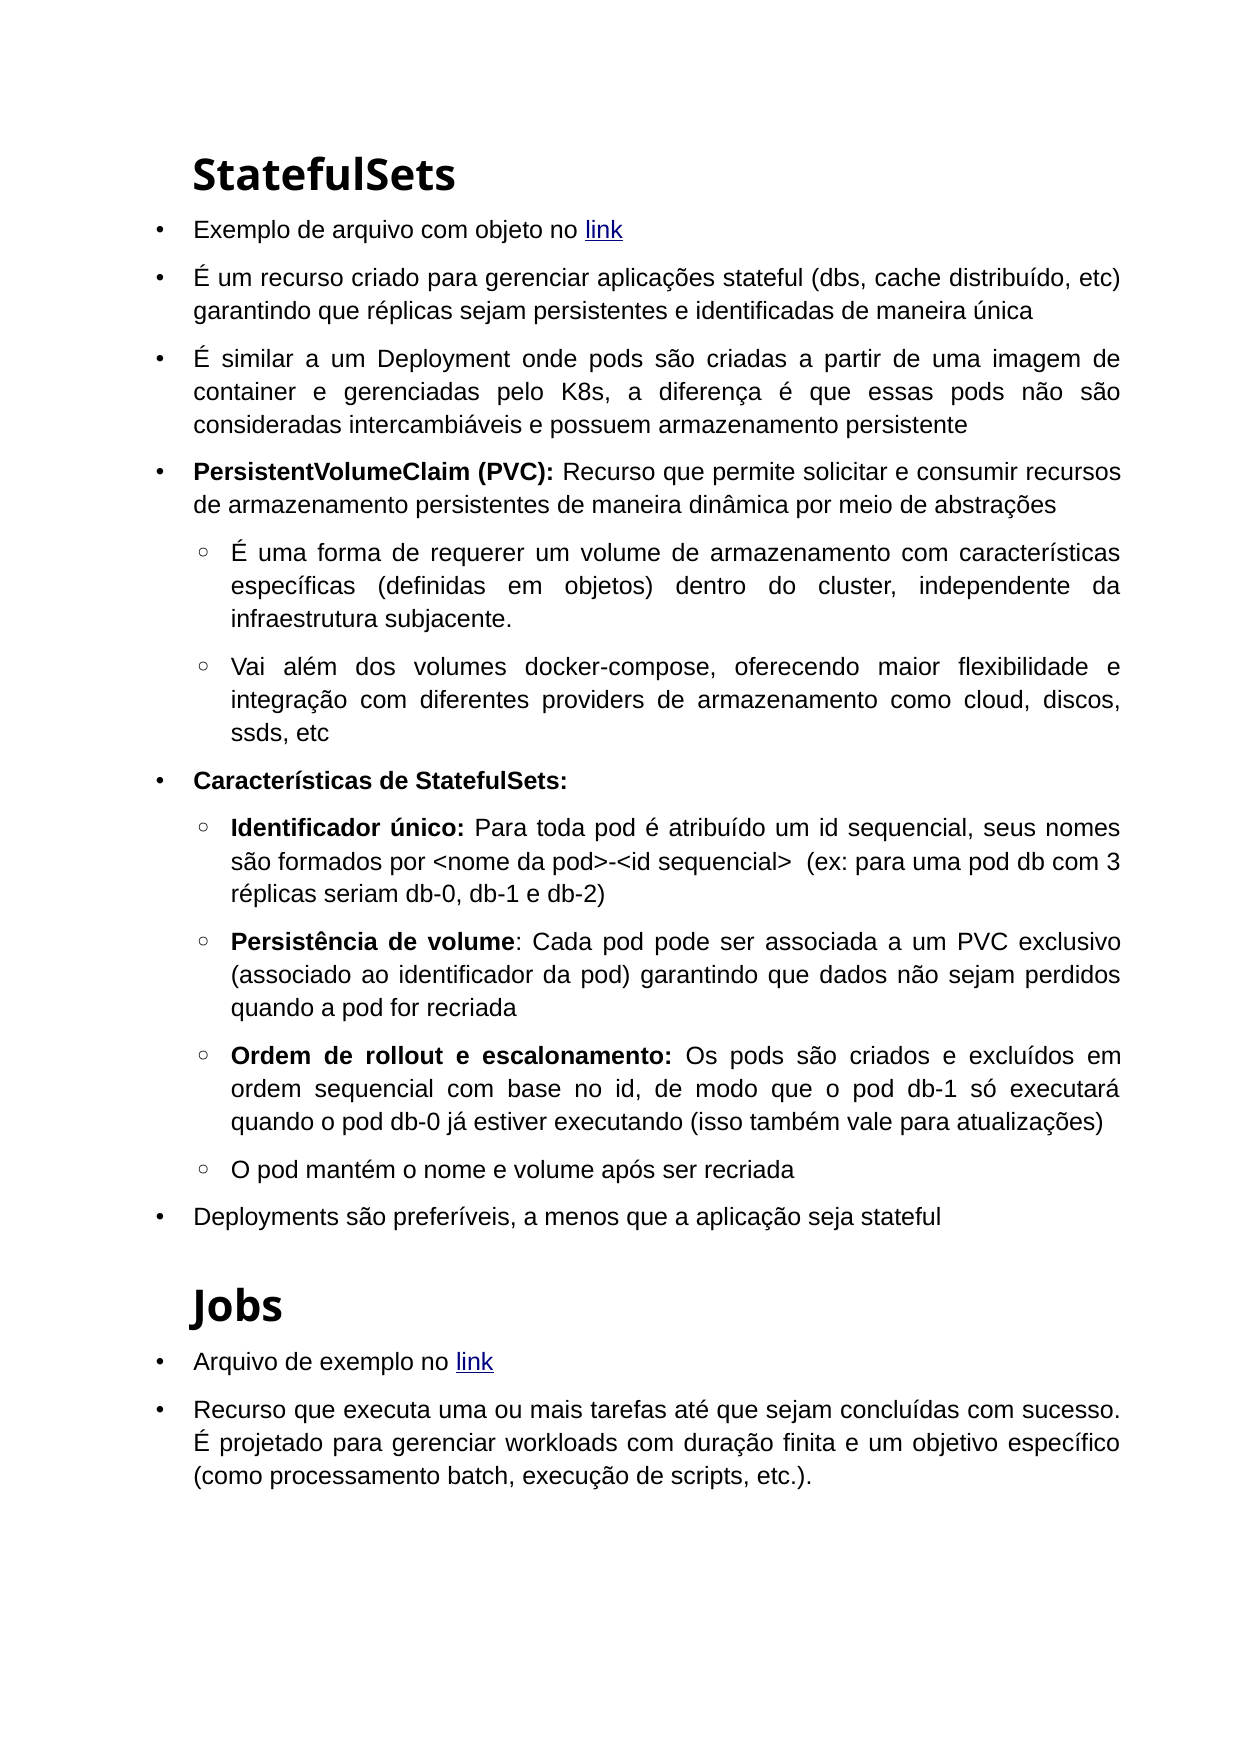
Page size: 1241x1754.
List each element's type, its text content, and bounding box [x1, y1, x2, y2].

list Características de StatefulSets: [156, 766, 1122, 794]
list É um recurso criado para gerenciar aplicações stateful (dbs, cache distribuído, etc) garantindo que réplicas sejam persistentes e identificadas de maneira única [156, 263, 1122, 325]
list Arquivo de exemplo no link [156, 1347, 1122, 1376]
list Vai além dos volumes docker-compose, oferecendo maior flexibilidade e integração com diferentes providers de armazenamento como cloud, discos, ssds, etc [193, 652, 1122, 747]
list PersistentVolumeClaim (PVC): Recurso que permite solicitar e consumir recursos de armazenamento persistentes de maneira dinâmica por meio de abstrações [156, 457, 1122, 519]
list Deployments são preferíveis, a menos que a aplicação seja stateful [156, 1202, 1122, 1231]
list Recurso que executa uma ou mais tarefas até que sejam concluídas com sucesso. É projetado para gerenciar workloads com duração finita e um objetivo específico (como processamento batch, execução de scripts, etc.). [156, 1395, 1122, 1490]
list Exemplo de arquivo com objeto no link [156, 215, 1122, 244]
subtitle Jobs [118, 1275, 1122, 1334]
list Ordem de rollout e escalonamento: Os pods são criados e excluídos em ordem sequencial com base no id, de modo que o pod db-1 só executará quando o pod db-0 já estiver executando (isso também vale para atualizações) [193, 1041, 1122, 1136]
list Identificador único: Para toda pod é atribuído um id sequencial, seus nomes são formados por <nome da pod>-<id sequencial> (ex: para uma pod db com 3 réplicas seriam db-0, db-1 e db-2) [193, 813, 1122, 908]
subtitle StatefulSets [118, 143, 1122, 203]
list O pod mantém o nome e volume após ser recriada [193, 1154, 1122, 1183]
list É uma forma de requerer um volume de armazenamento com características específicas (definidas em objetos) dentro do cluster, independente da infraestrutura subjacente. [193, 538, 1122, 633]
list É similar a um Deployment onde pods são criadas a partir de uma imagem de container e gerenciadas pelo K8s, a diferença é que essas pods não são consideradas intercambiáveis e possuem armazenamento persistente [156, 344, 1122, 438]
list Persistência de volume: Cada pod pode ser associada a um PVC exclusivo (associado ao identificador da pod) garantindo que dados não sejam perdidos quando a pod for recriada [193, 927, 1122, 1022]
